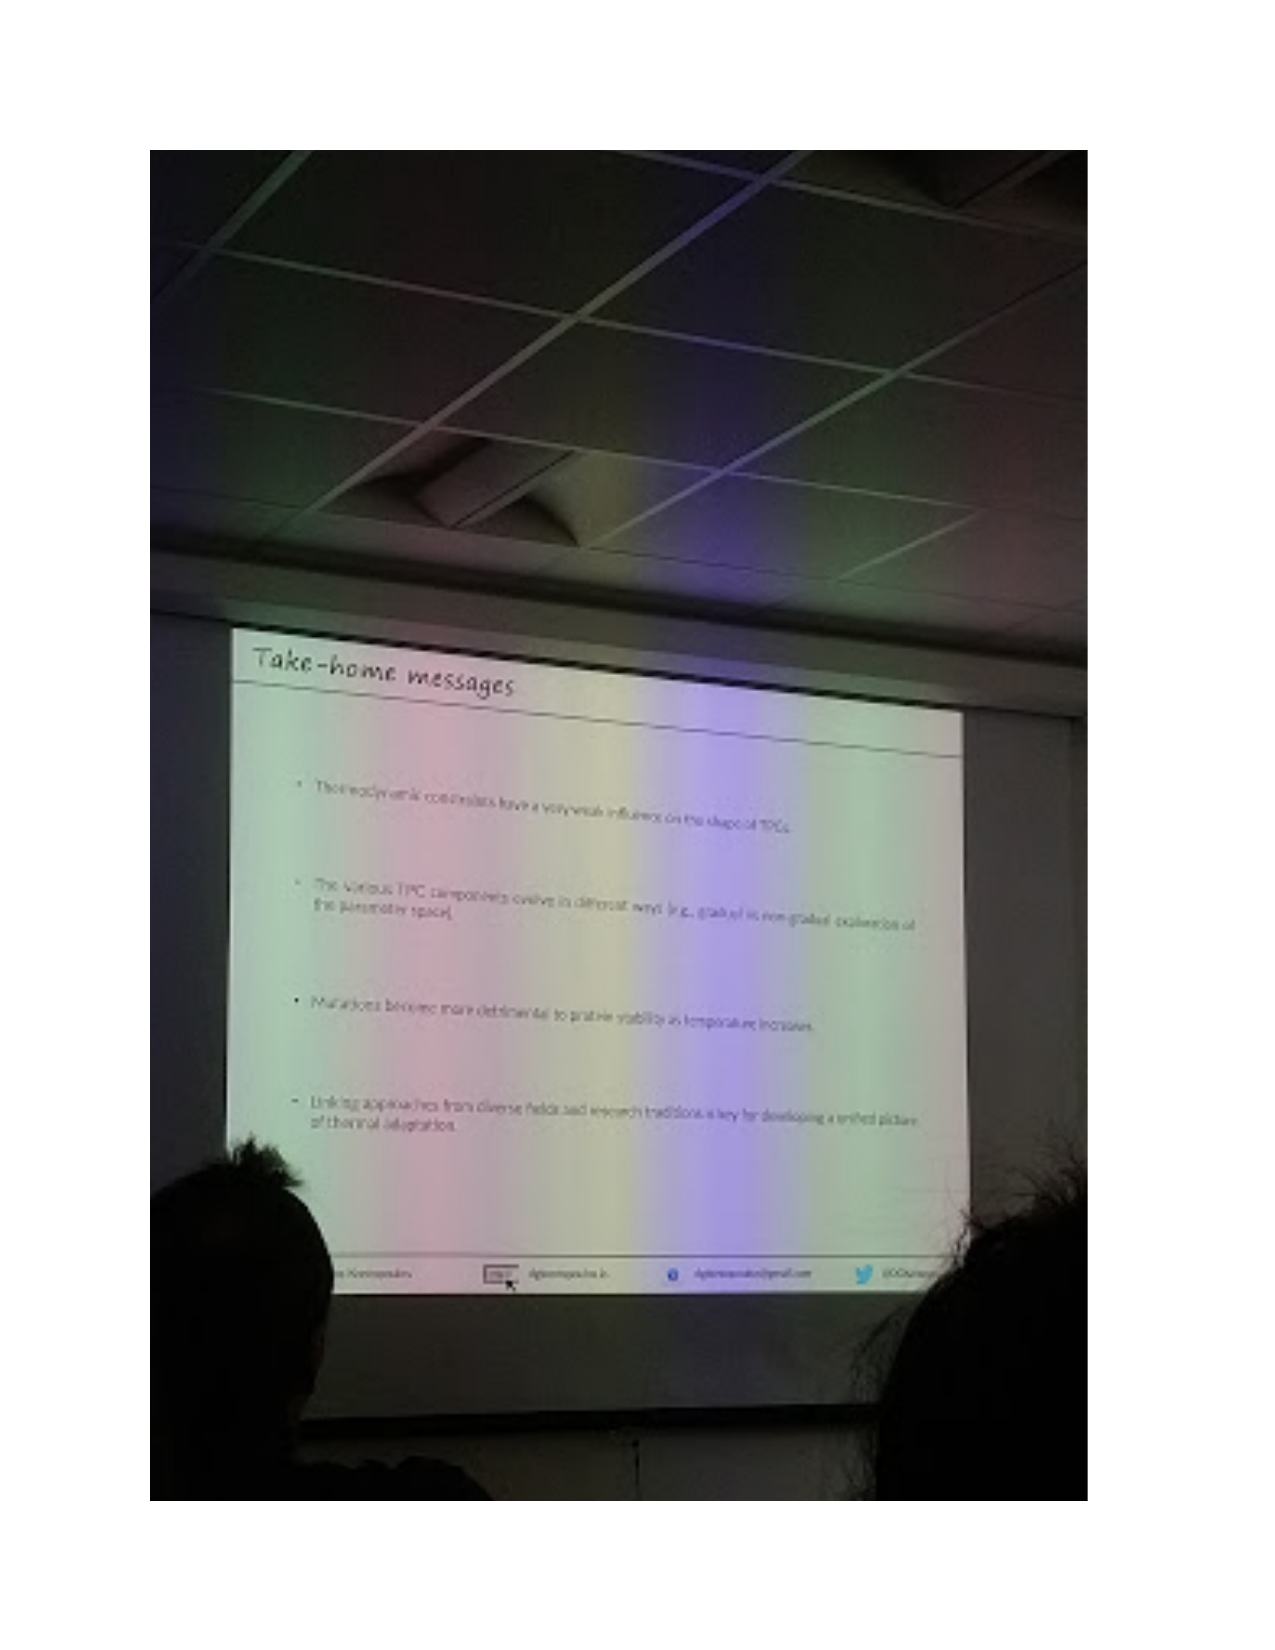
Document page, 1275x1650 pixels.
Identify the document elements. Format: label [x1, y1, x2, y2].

picture [150, 150, 1088, 1501]
